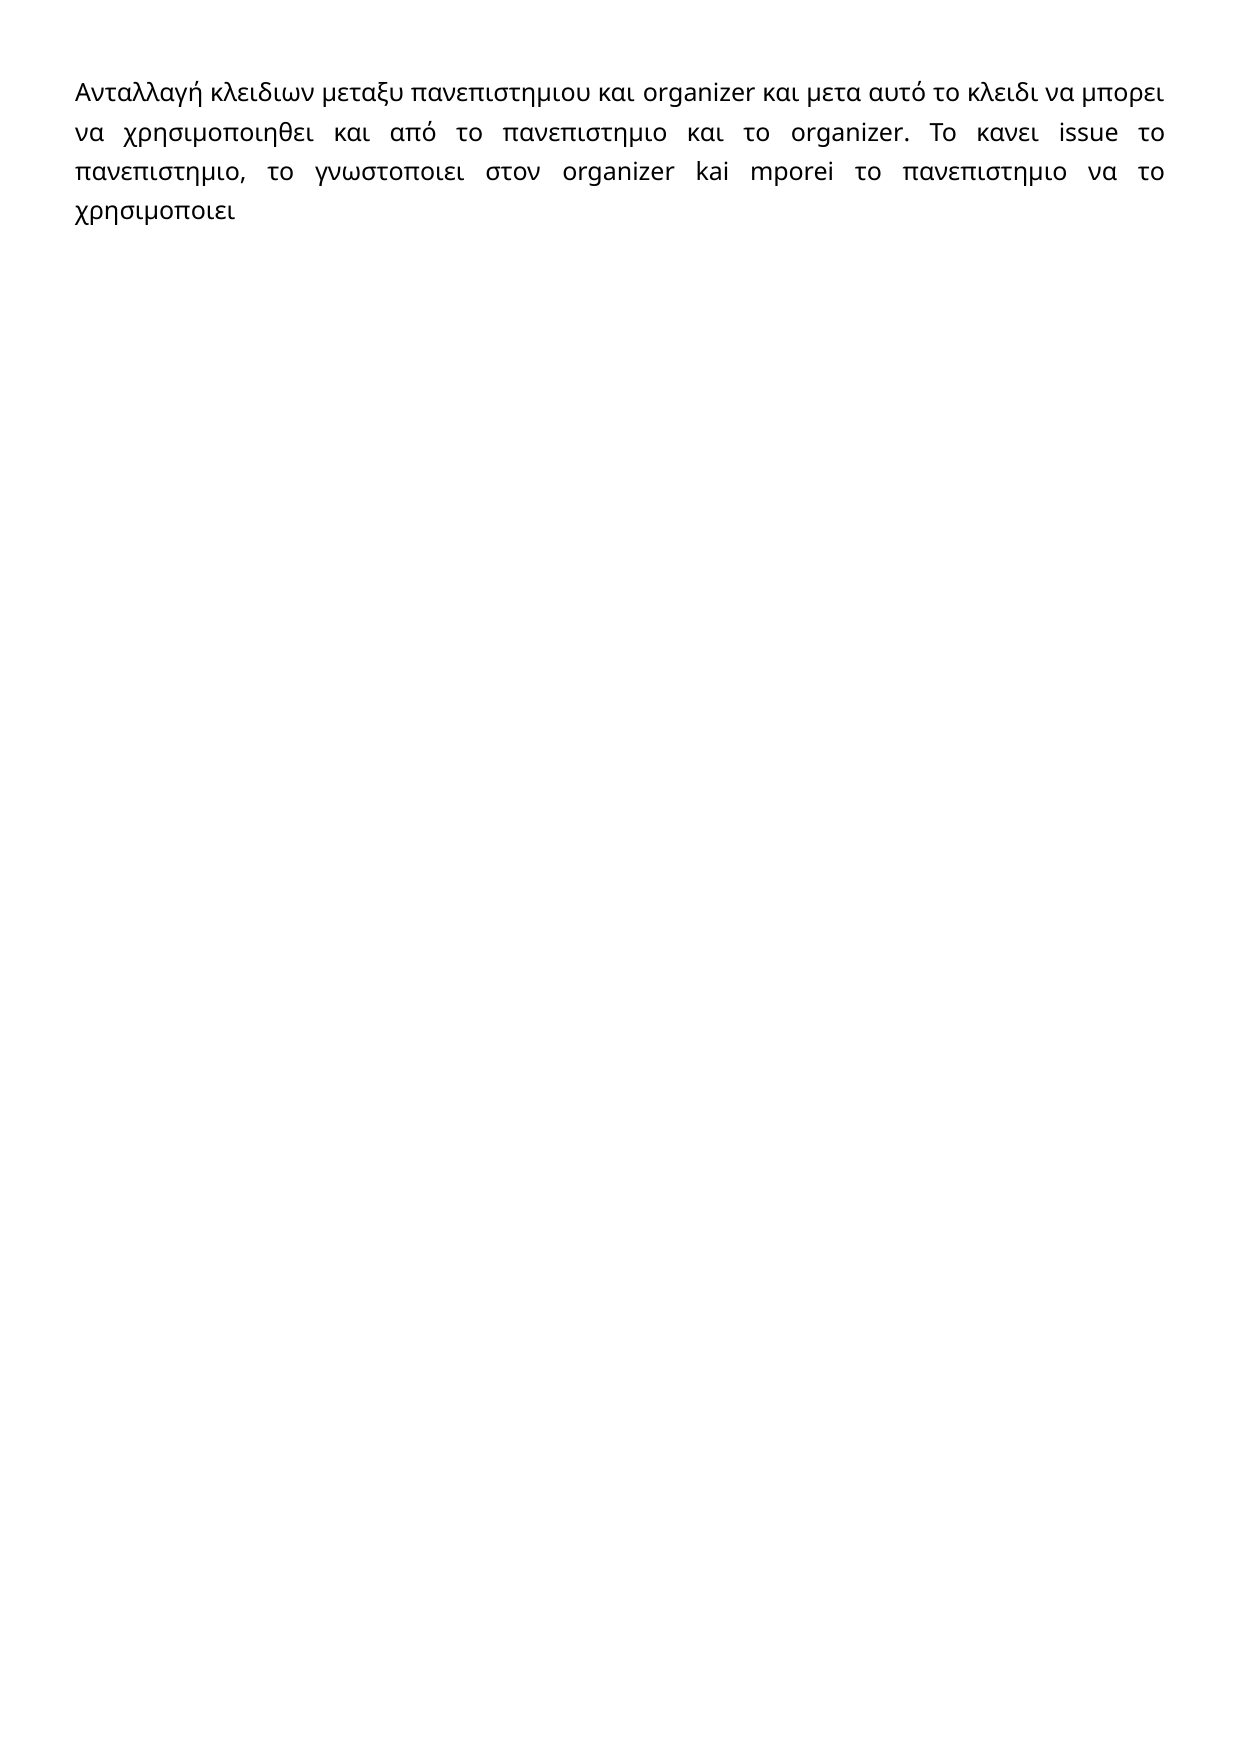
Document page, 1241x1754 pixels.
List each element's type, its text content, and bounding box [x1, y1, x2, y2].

text Ανταλλαγή κλειδιων μεταξυ πανεπιστημιου και organizer και μετα αυτό το κλειδι να μπορει να χρησιμοποιηθει και από το πανεπιστημιο και το organizer. Το κανει issue το πανεπιστημιο, το γνωστοποιει στον organizer kai mporei το πανεπιστημιο να το χρησιμοποιει [75, 75, 1165, 227]
